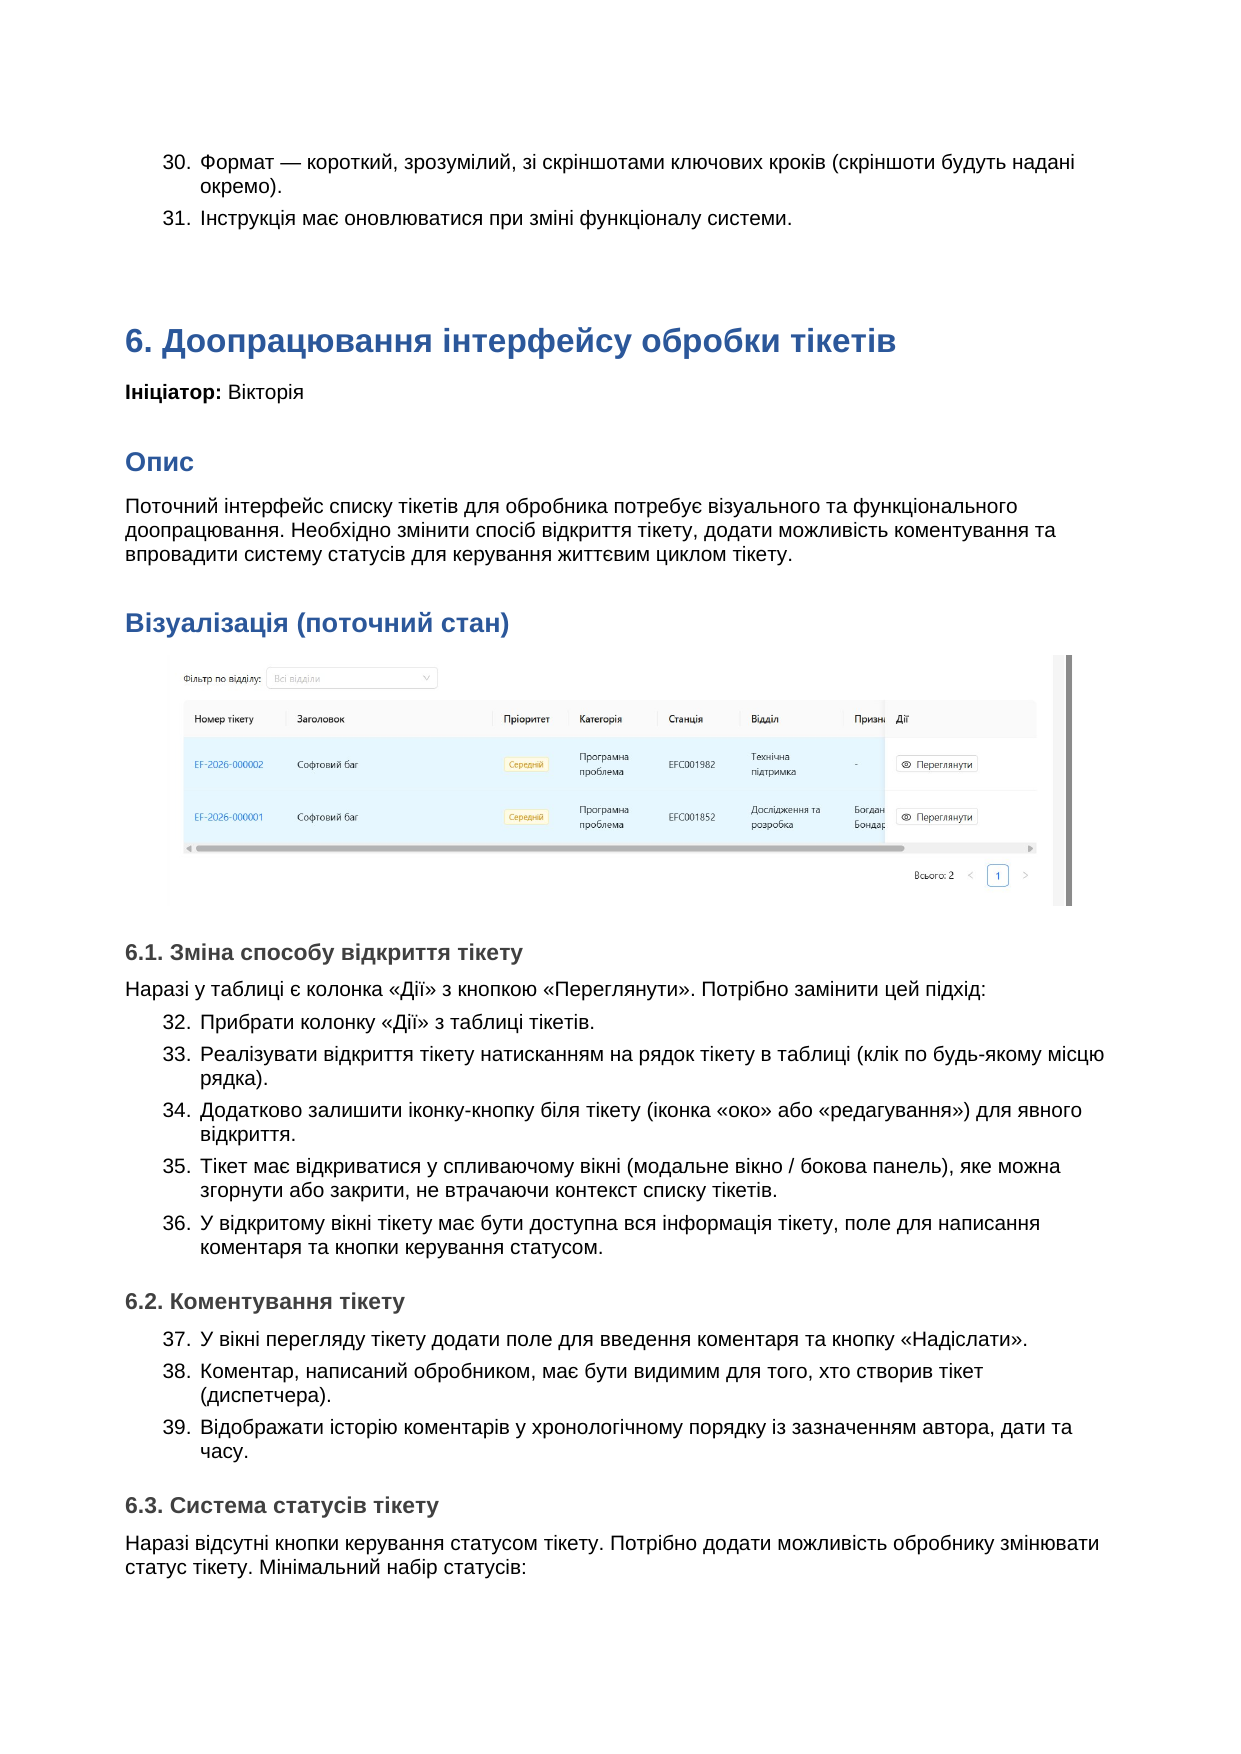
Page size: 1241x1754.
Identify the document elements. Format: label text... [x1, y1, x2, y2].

list Прибрати колонку «Дії» з таблиці тікетів. [162, 1009, 1115, 1033]
text Ініціатор: Вікторія [125, 380, 1115, 404]
subtitle 6.2. Коментування тікету [125, 1288, 1115, 1314]
text Поточний інтерфейс списку тікетів для обробника потребує візуального та функціонального доопрацювання. Необхідно змінити спосіб відкриття тікету, додати можливість коментування та впровадити систему статусів для керування життєвим циклом тікету. [125, 494, 1115, 566]
subtitle 6.1. Зміна способу відкриття тікету [125, 938, 1115, 965]
text Наразі у таблиці є колонка «Дії» з кнопкою «Переглянути». Потрібно замінити цей підхід: [125, 977, 1115, 1001]
subtitle 6. Доопрацювання інтерфейсу обробки тікетів [125, 321, 1115, 359]
text Наразі відсутні кнопки керування статусом тікету. Потрібно додати можливість обробнику змінювати статус тікету. Мінімальний набір статусів: [125, 1531, 1115, 1579]
list Інструкція має оновлюватися при зміні функціоналу системи. [162, 206, 1115, 230]
subtitle 6.3. Система статусів тікету [125, 1492, 1115, 1518]
subtitle Опис [125, 446, 1115, 477]
list У відкритому вікні тікету має бути доступна вся інформація тікету, поле для написання коментаря та кнопки керування статусом. [162, 1211, 1115, 1258]
list Коментар, написаний обробником, має бути видимим для того, хто створив тікет (диспетчера). [162, 1359, 1115, 1407]
list Реалізувати відкриття тікету натисканням на рядок тікету в таблиці (клік по будь-якому місцю рядка). [162, 1042, 1115, 1090]
subtitle Візуалізація (поточний стан) [125, 607, 1115, 638]
list У вікні перегляду тікету додати поле для введення коментаря та кнопку «Надіслати». [162, 1327, 1115, 1351]
list Тікет має відкриватися у спливаючому вікні (модальне вікно / бокова панель), яке можна згорнути або закрити, не втрачаючи контекст списку тікетів. [162, 1154, 1115, 1202]
list Додатково залишити іконку-кнопку біля тікету (іконка «око» або «редагування») для явного відкриття. [162, 1098, 1115, 1146]
list Формат — короткий, зрозумілий, зі скріншотами ключових кроків (скріншоти будуть надані окремо). [162, 150, 1115, 198]
list Відображати історію коментарів у хронологічному порядку із зазначенням автора, дати та часу. [162, 1415, 1115, 1463]
